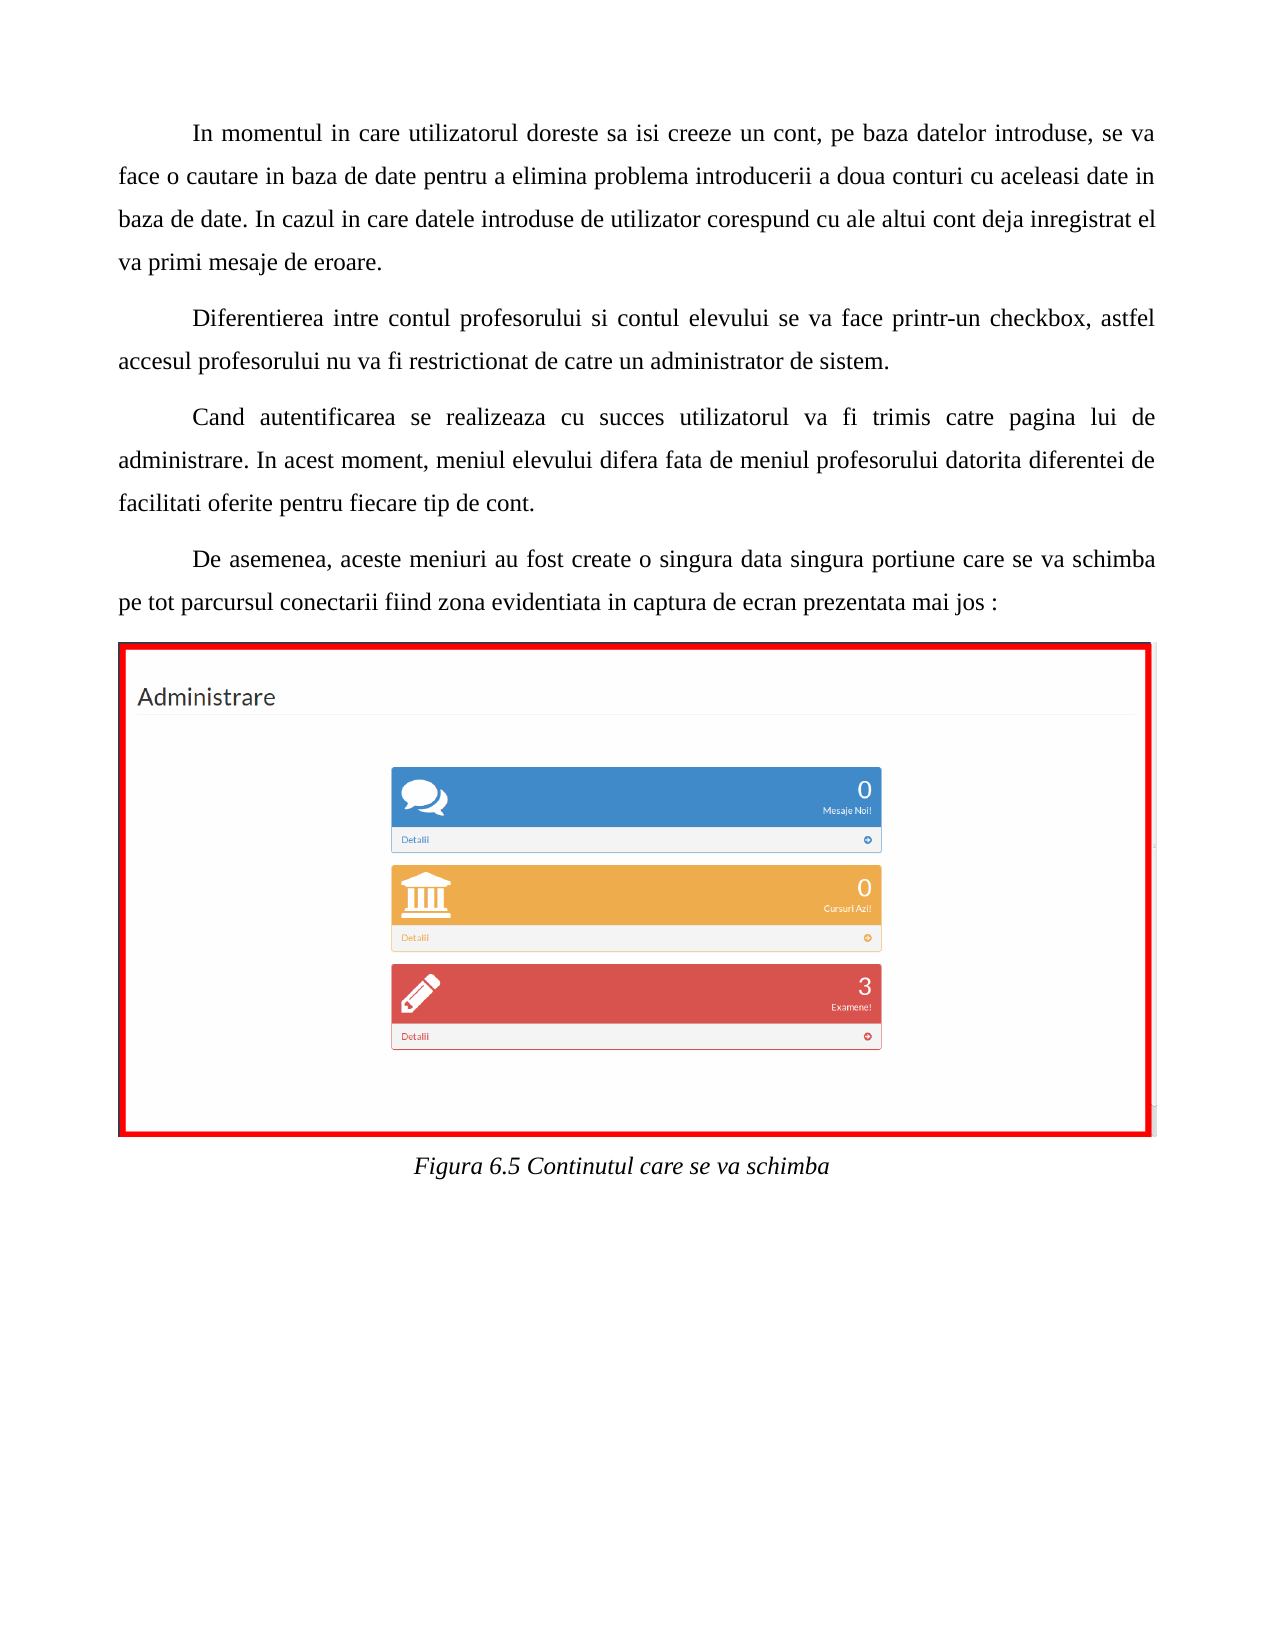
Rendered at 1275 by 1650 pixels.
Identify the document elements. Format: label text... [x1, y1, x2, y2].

picture [118, 642, 1157, 1137]
text Figura 6.5 Continutul care se va schimba [118, 1137, 1157, 1179]
text De asemenea, aceste meniuri au fost create o singura data singura portiune care se va schimba pe tot parcursul conectarii fiind zona evidentiata in captura de ecran prezentata mai jos : [118, 544, 1157, 616]
text In momentul in care utilizatorul doreste sa isi creeze un cont, pe baza datelor introduse, se va face o cautare in baza de date pentru a elimina problema introducerii a doua conturi cu aceleasi date in baza de date. In cazul in care datele introduse de utilizator corespund cu ale altui cont deja inregistrat el va primi mesaje de eroare. [118, 118, 1157, 276]
text Cand autentificarea se realizeaza cu succes utilizatorul va fi trimis catre pagina lui de administrare. In acest moment, meniul elevului difera fata de meniul profesorului datorita diferentei de facilitati oferite pentru fiecare tip de cont. [118, 402, 1157, 517]
text Diferentierea intre contul profesorului si contul elevului se va face printr-un checkbox, astfel accesul profesorului nu va fi restrictionat de catre un administrator de sistem. [118, 303, 1157, 375]
